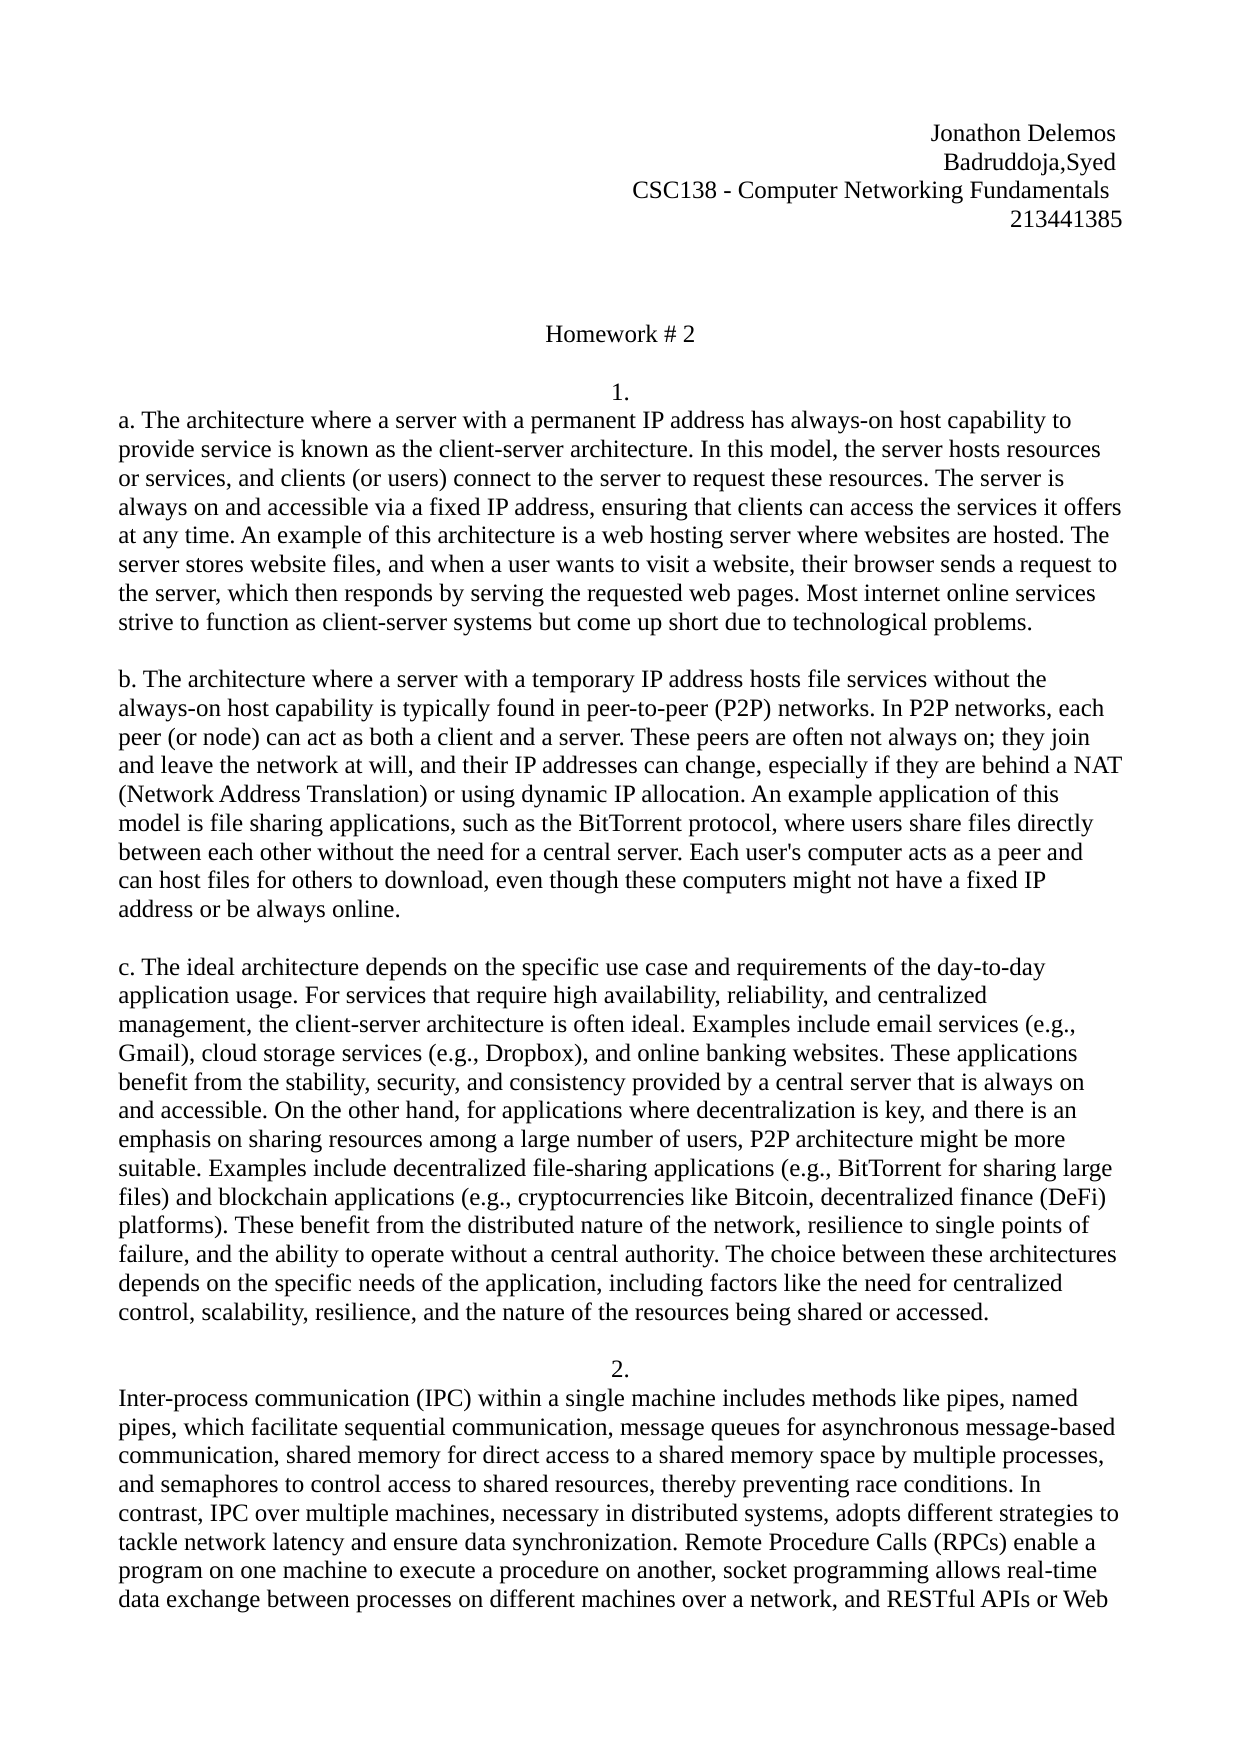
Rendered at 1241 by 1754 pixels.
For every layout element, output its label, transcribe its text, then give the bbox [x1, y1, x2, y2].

text Homework # 2 [118, 319, 1122, 348]
text CSC138 - Computer Networking Fundamentals [118, 176, 1122, 204]
text Badruddoja,Syed [118, 147, 1122, 176]
text a. The architecture where a server with a permanent IP address has always-on host capability to provide service is known as the client-server architecture. In this model, the server hosts resources or services, and clients (or users) connect to the server to request these resources. The server is always on and accessible via a fixed IP address, ensuring that clients can access the services it offers at any time. An example of this architecture is a web hosting server where websites are hosted. The server stores website files, and when a user wants to visit a website, their browser sends a request to the server, which then responds by serving the requested web pages. Most internet online services strive to function as client-server systems but come up short due to technological problems. [118, 406, 1122, 636]
text c. The ideal architecture depends on the specific use case and requirements of the day-to-day application usage. For services that require high availability, reliability, and centralized management, the client-server architecture is often ideal. Examples include email services (e.g., Gmail), cloud storage services (e.g., Dropbox), and online banking websites. These applications benefit from the stability, security, and consistency provided by a central server that is always on and accessible. On the other hand, for applications where decentralization is key, and there is an emphasis on sharing resources among a large number of users, P2P architecture might be more suitable. Examples include decentralized file-sharing applications (e.g., BitTorrent for sharing large files) and blockchain applications (e.g., cryptocurrencies like Bitcoin, decentralized finance (DeFi) platforms). These benefit from the distributed nature of the network, resilience to single points of failure, and the ability to operate without a central authority. The choice between these architectures depends on the specific needs of the application, including factors like the need for centralized control, scalability, resilience, and the nature of the resources being shared or accessed. [118, 952, 1122, 1326]
text 213441385 [118, 204, 1122, 233]
text Jonathon Delemos [118, 118, 1122, 147]
text Inter-process communication (IPC) within a single machine includes methods like pipes, named pipes, which facilitate sequential communication, message queues for asynchronous message-based communication, shared memory for direct access to a shared memory space by multiple processes, and semaphores to control access to shared resources, thereby preventing race conditions. In contrast, IPC over multiple machines, necessary in distributed systems, adopts different strategies to tackle network latency and ensure data synchronization. Remote Procedure Calls (RPCs) enable a program on one machine to execute a procedure on another, socket programming allows real-time data exchange between processes on different machines over a network, and RESTful APIs or Web [118, 1383, 1122, 1613]
text 1. [118, 377, 1122, 406]
text b. The architecture where a server with a temporary IP address hosts file services without the always-on host capability is typically found in peer-to-peer (P2P) networks. In P2P networks, each peer (or node) can act as both a client and a server. These peers are often not always on; they join and leave the network at will, and their IP addresses can change, especially if they are behind a NAT (Network Address Translation) or using dynamic IP allocation. An example application of this model is file sharing applications, such as the BitTorrent protocol, where users share files directly between each other without the need for a central server. Each user's computer acts as a peer and can host files for others to download, even though these computers might not have a fixed IP address or be always online. [118, 664, 1122, 923]
text 2. [118, 1354, 1122, 1383]
